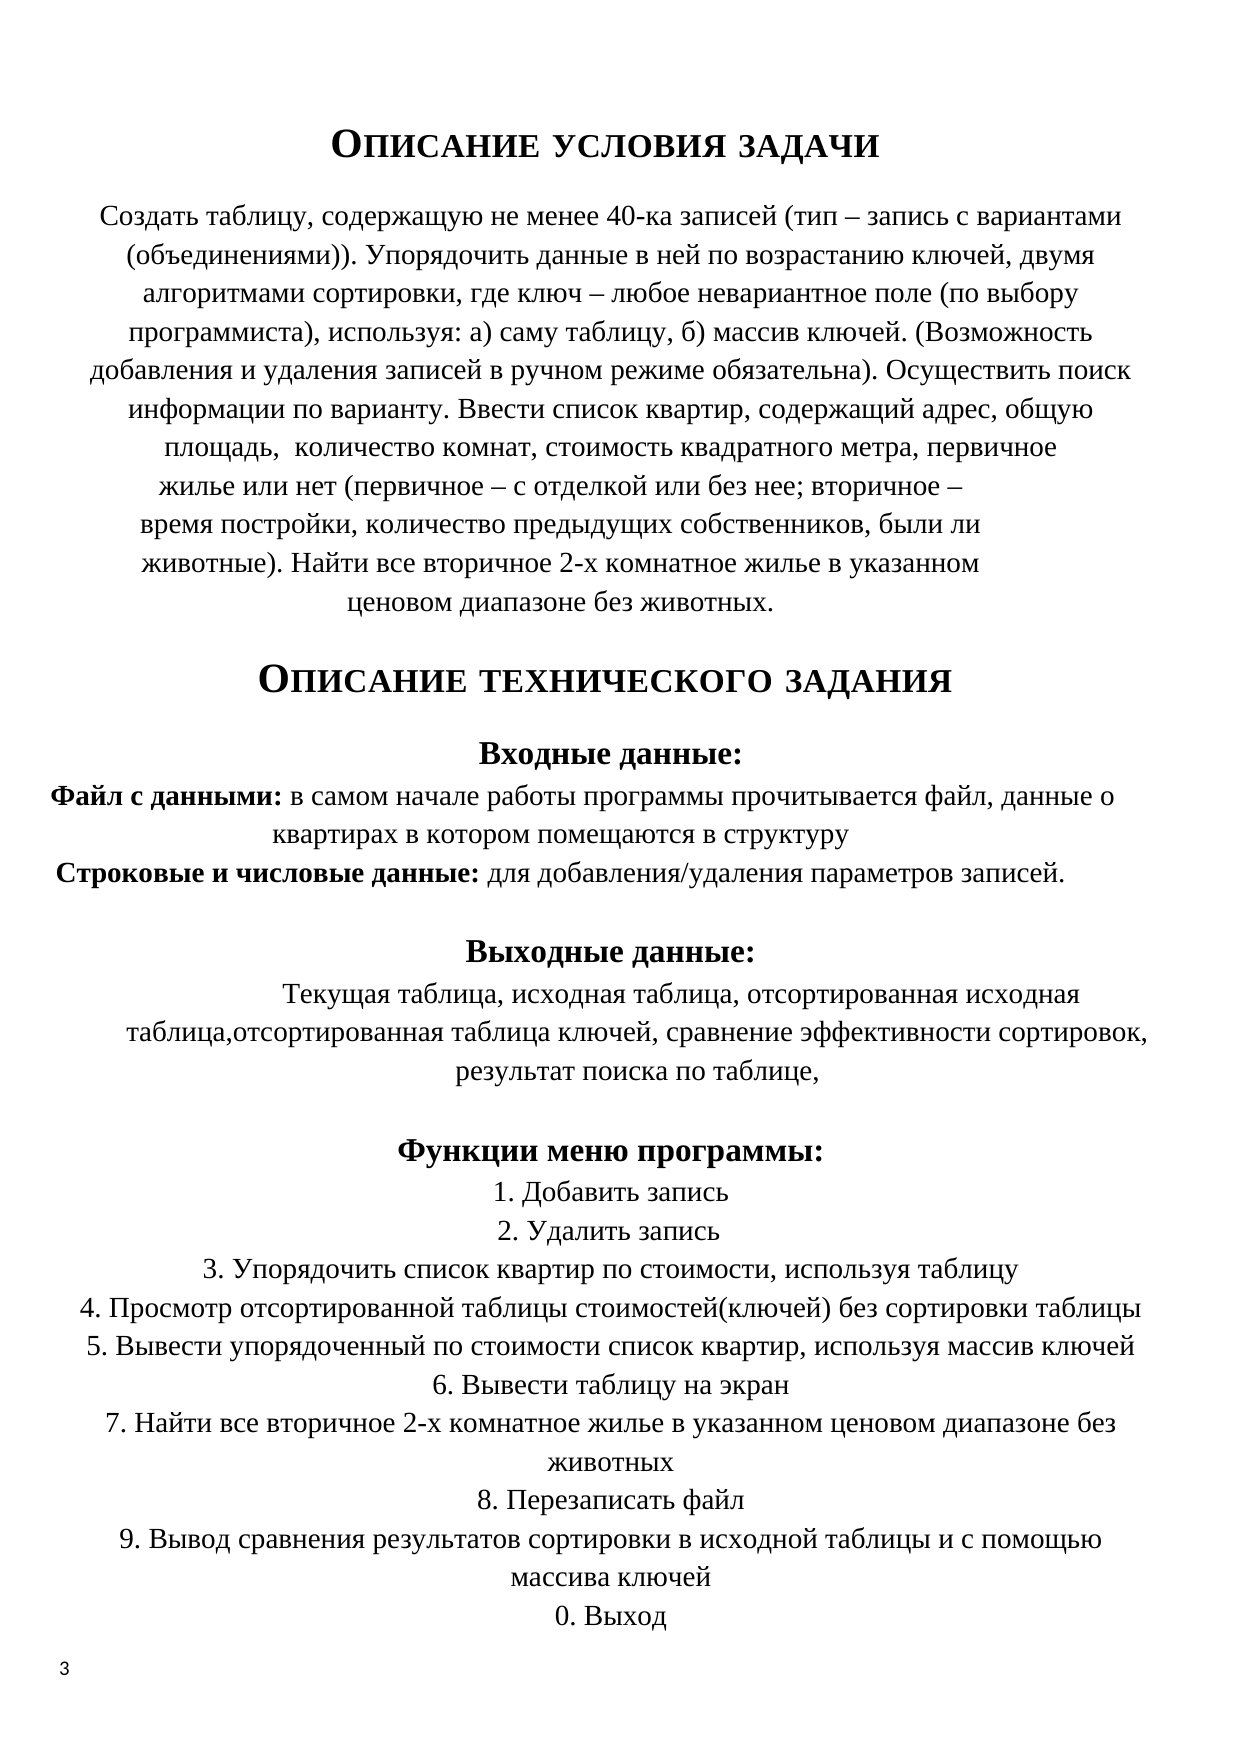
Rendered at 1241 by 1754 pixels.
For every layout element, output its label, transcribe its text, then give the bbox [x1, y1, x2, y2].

subtitle Описание технического задания [59, 653, 1151, 701]
list Текущая таблица, исходная таблица, отсортированная исходная таблица,отсортированная таблица ключей, сравнение эффективности сортировок, результат поиска по таблице, [124, 976, 1151, 1086]
list 7. Найти все вторичное 2-х комнатное жилье в указанном ценовом диапазоне без животных [71, 1405, 1151, 1477]
list 5. Вывести упорядоченный по стоимости список квартир, используя массив ключей [71, 1328, 1151, 1362]
list время постройки, количество предыдущих собственников, были ли [0, 507, 1151, 540]
list животные). Найти все вторичное 2-х комнатное жилье в указанном [0, 545, 1151, 579]
list 1. Добавить запись [71, 1174, 1151, 1208]
list Входные данные: [71, 733, 1151, 772]
list 9. Вывод сравнения результатов сортировки в исходной таблицы и с помощью массива ключей [71, 1521, 1151, 1593]
list Создать таблицу, содержащую не менее 40-ка записей (тип – запись с вариантами (объединениями)). Упорядочить данные в ней по возрастанию ключей, двумя алгоритмами сортировки, где ключ – любое невариантное поле (по выбору программиста), используя: а) саму таблицу, б) массив ключей. (Возможность добавления и удаления записей в ручном режиме обязательна). Осуществить поиск информации по варианту. Ввести список квартир, содержащий адрес, общую площадь, количество комнат, стоимость квадратного метра, первичное [71, 198, 1151, 463]
list 6. Вывести таблицу на экран [71, 1367, 1151, 1400]
list Функции меню программы: [71, 1130, 1151, 1168]
list Строковые и числовые данные: для добавления/удаления параметров записей. [0, 855, 1151, 888]
list 4. Просмотр отсортированной таблицы стоимостей(ключей) без сортировки таблицы [71, 1290, 1151, 1323]
list 2. Удалить запись [59, 1213, 1151, 1246]
list 0. Выход [71, 1598, 1151, 1632]
list жилье или нет (первичное – с отделкой или без нее; вторичное – [0, 468, 1151, 502]
subtitle Описание условия задачи [59, 118, 1151, 166]
list Файл с данными: в самом начале работы программы прочитывается файл, данные о квартирах в котором помещаются в структуру [0, 778, 1151, 850]
list ценовом диапазоне без животных. [0, 584, 1151, 617]
list 3. Упорядочить список квартир по стоимости, используя таблицу [71, 1251, 1151, 1285]
list 8. Перезаписать файл [71, 1482, 1151, 1516]
list Выходные данные: [71, 932, 1151, 970]
